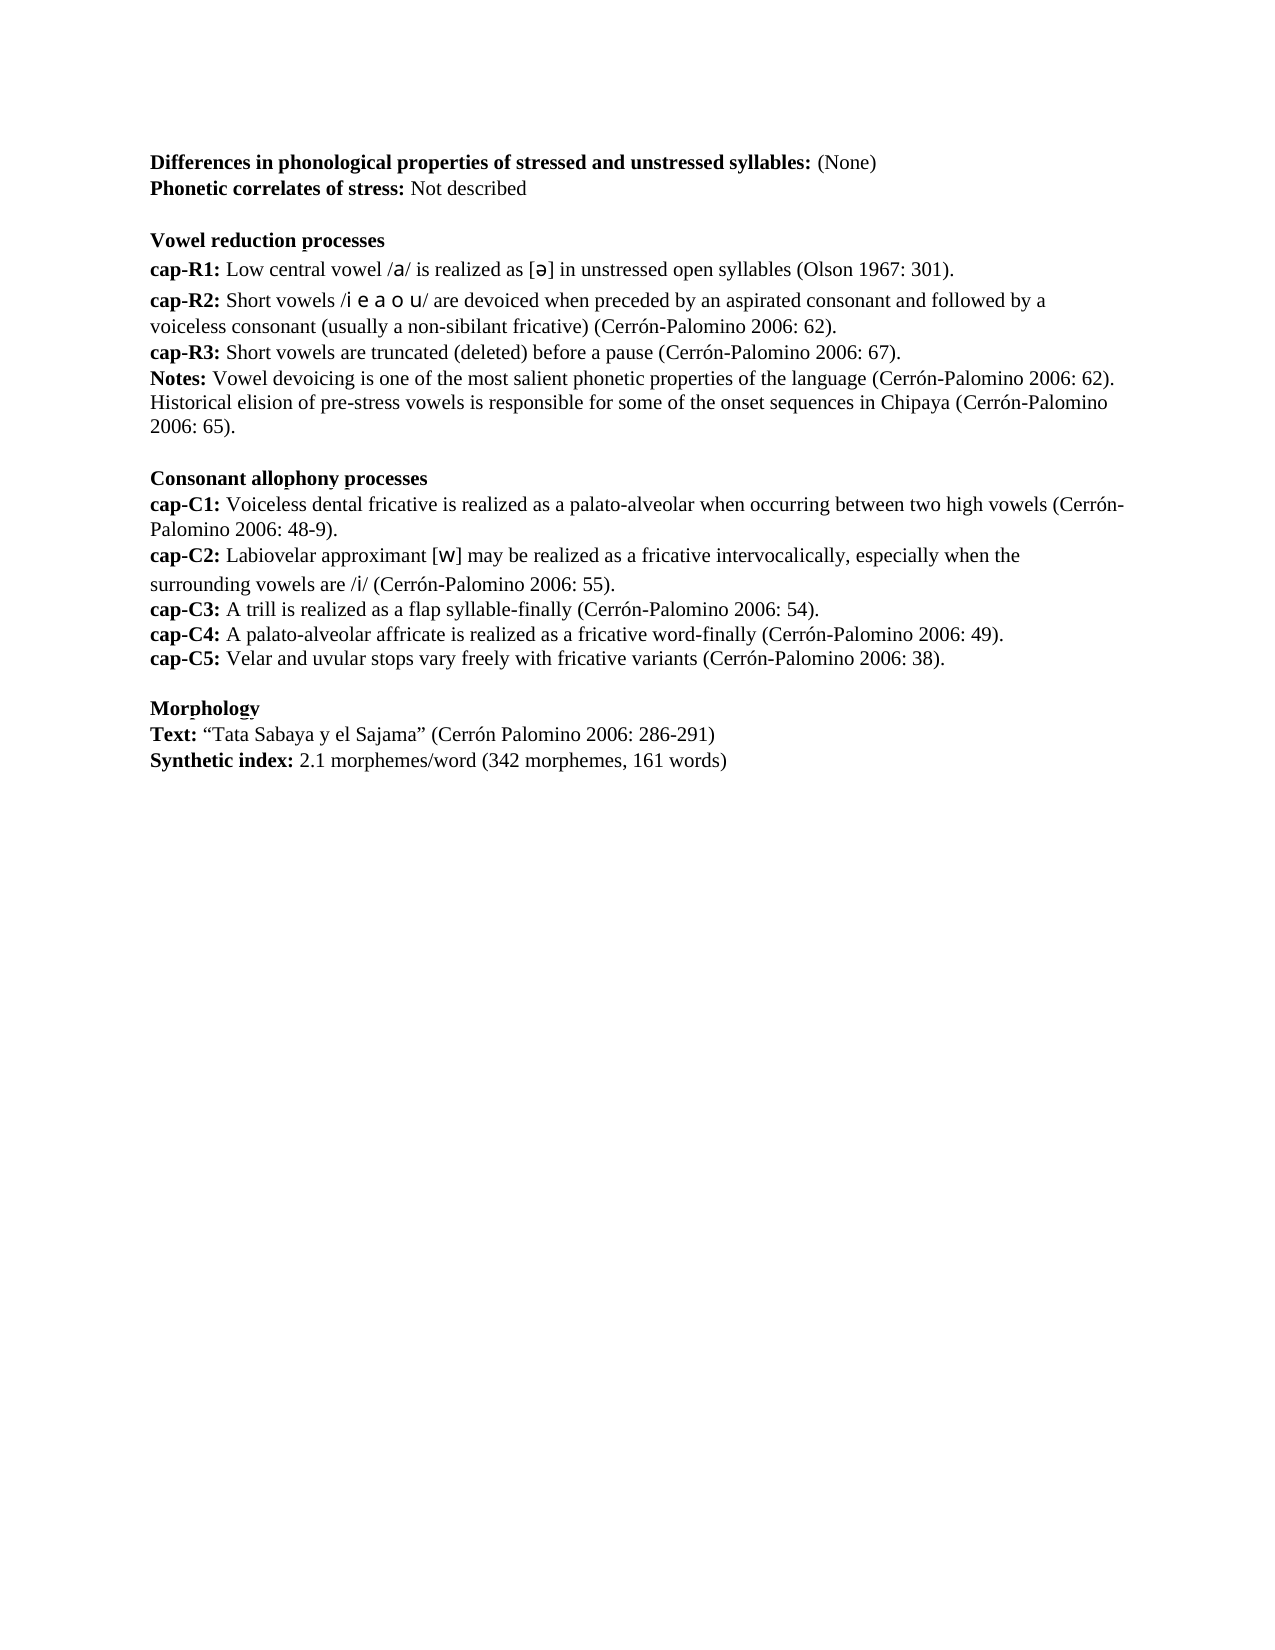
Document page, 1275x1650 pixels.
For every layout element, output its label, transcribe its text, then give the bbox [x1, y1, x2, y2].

text Consonant allophony processes [150, 466, 1125, 490]
text cap-R1: Low central vowel /a/ is realized as [ə] in unstressed open syllables (Olson 1967: 301). [150, 254, 1125, 283]
text cap-R3: Short vowels are truncated (deleted) before a pause (Cerrón-Palomino 2006: 67). [150, 340, 1125, 364]
text cap-C2: Labiovelar approximant [w] may be realized as a fricative intervocalically, especially when the surrounding vowels are /i/ (Cerrón-Palomino 2006: 55). [150, 541, 1125, 597]
text Synthetic index: 2.1 morphemes/word (342 morphemes, 161 words) [150, 748, 1125, 772]
text cap-C1: Voiceless dental fricative is realized as a palato-alveolar when occurring between two high vowels (Cerrón-Palomino 2006: 48-9). [150, 492, 1125, 541]
text Notes: Vowel devoicing is one of the most salient phonetic properties of the language (Cerrón-Palomino 2006: 62). Historical elision of pre-stress vowels is responsible for some of the onset sequences in Chipaya (Cerrón-Palomino 2006: 65). [150, 366, 1125, 438]
text Text: “Tata Sabaya y el Sajama” (Cerrón Palomino 2006: 286-291) [150, 722, 1125, 746]
text cap-C3: A trill is realized as a flap syllable-finally (Cerrón-Palomino 2006: 54). [150, 597, 1125, 621]
text Phonetic correlates of stress: Not described [150, 176, 1125, 200]
text Differences in phonological properties of stressed and unstressed syllables: (None) [150, 150, 1125, 174]
text cap-R2: Short vowels /i e a o u/ are devoiced when preceded by an aspirated consonant and followed by a voiceless consonant (usually a non-sibilant fricative) (Cerrón-Palomino 2006: 62). [150, 285, 1125, 338]
text cap-C4: A palato-alveolar affricate is realized as a fricative word-finally (Cerrón-Palomino 2006: 49). [150, 621, 1125, 646]
text Morphology [150, 696, 1125, 720]
text Vowel reduction processes [150, 228, 1125, 252]
text cap-C5: Velar and uvular stops vary freely with fricative variants (Cerrón-Palomino 2006: 38). [150, 646, 1125, 669]
